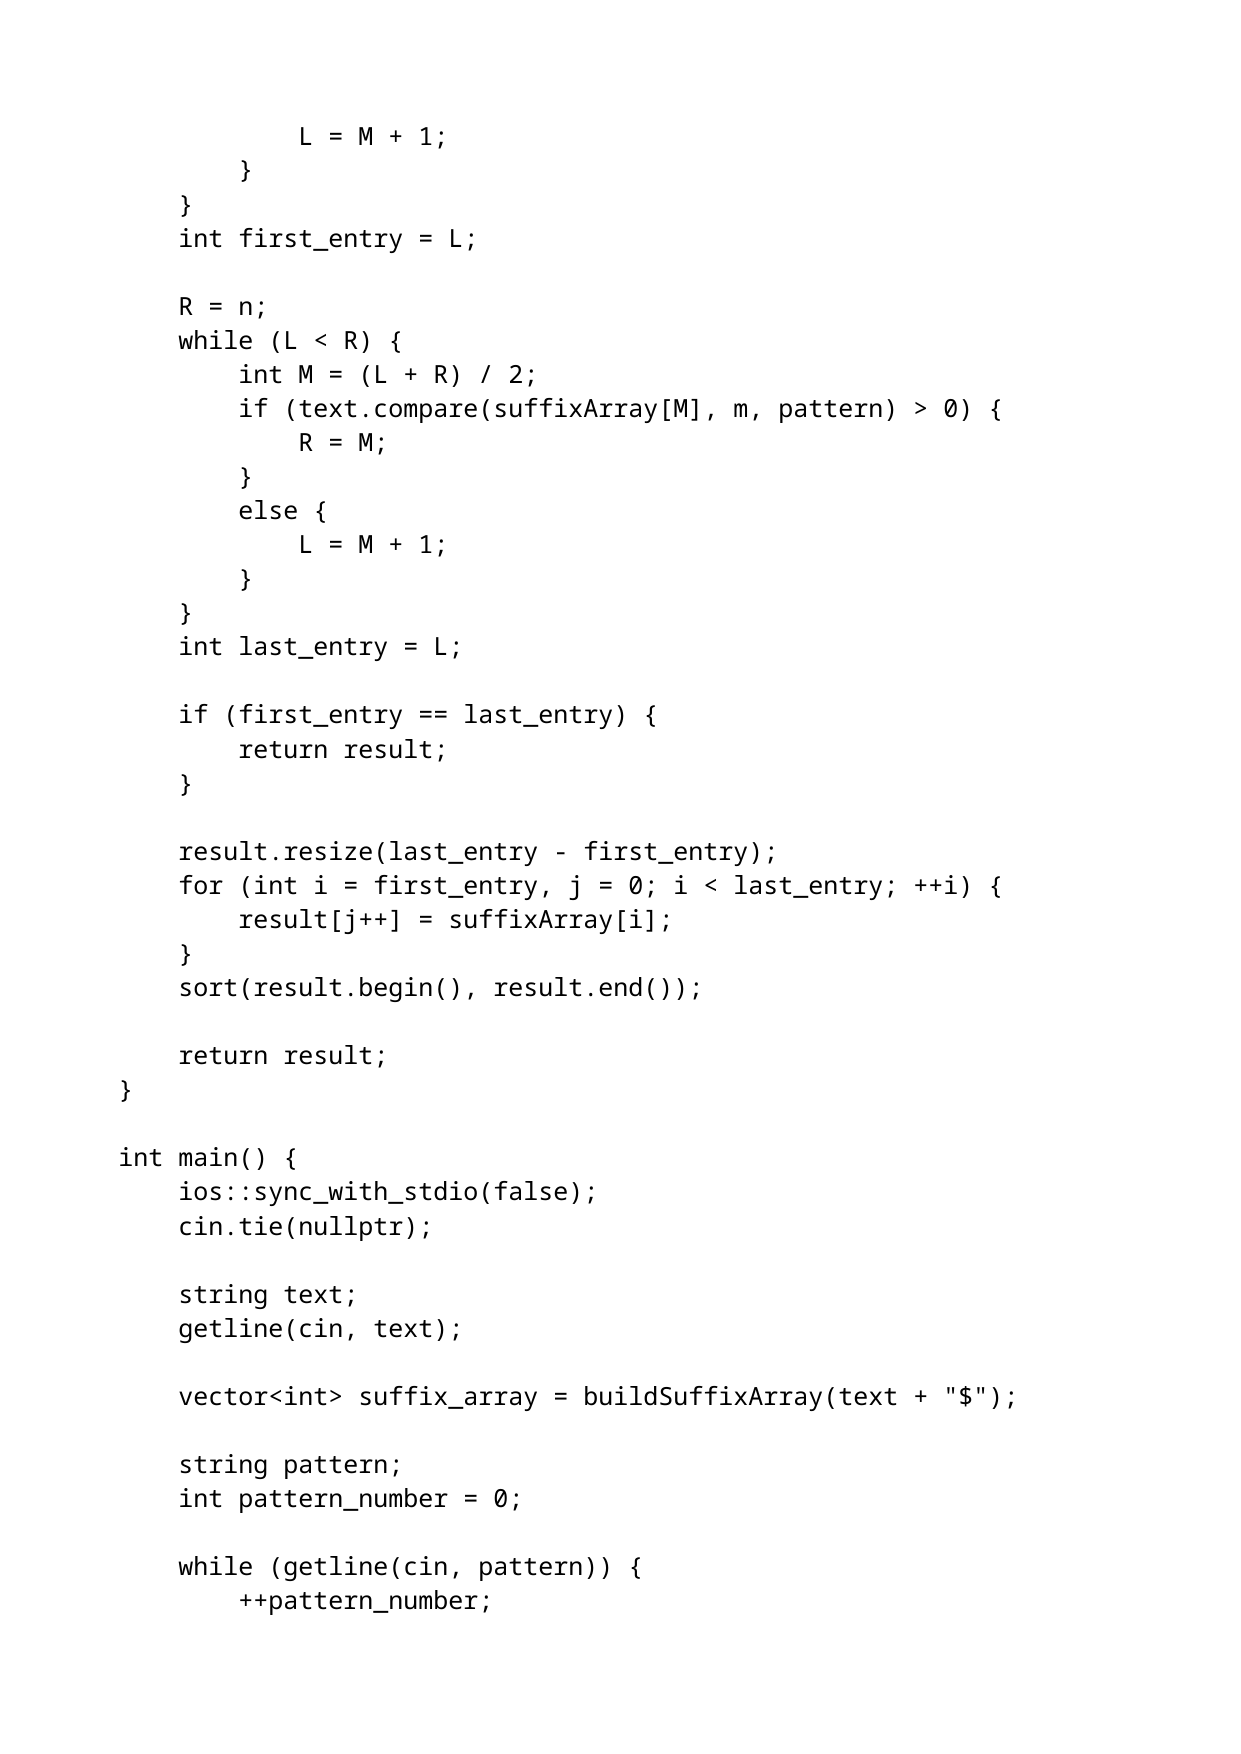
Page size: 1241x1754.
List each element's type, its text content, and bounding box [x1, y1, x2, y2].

text ++pattern_number; [118, 1583, 1122, 1617]
text return result; [118, 731, 1122, 765]
text ios::sync_with_stdio(false); [118, 1174, 1122, 1208]
text } [118, 1072, 1122, 1106]
text getline(cin, text); [118, 1310, 1122, 1344]
text string text; [118, 1276, 1122, 1310]
text sort(result.begin(), result.end()); [118, 970, 1122, 1004]
text } [118, 152, 1122, 186]
text result.resize(last_entry - first_entry); [118, 833, 1122, 867]
text } [118, 459, 1122, 493]
text while (L < R) { [118, 322, 1122, 357]
text } [118, 186, 1122, 220]
text int main() { [118, 1140, 1122, 1174]
text int pattern_number = 0; [118, 1481, 1122, 1515]
text } [118, 936, 1122, 970]
text } [118, 561, 1122, 595]
text R = n; [118, 288, 1122, 322]
text int last_entry = L; [118, 629, 1122, 663]
text int M = (L + R) / 2; [118, 357, 1122, 391]
text if (text.compare(suffixArray[M], m, pattern) > 0) { [118, 391, 1122, 425]
text cin.tie(nullptr); [118, 1208, 1122, 1242]
text string pattern; [118, 1447, 1122, 1481]
text for (int i = first_entry, j = 0; i < last_entry; ++i) { [118, 867, 1122, 902]
text if (first_entry == last_entry) { [118, 697, 1122, 731]
text } [118, 765, 1122, 799]
text else { [118, 493, 1122, 527]
text vector<int> suffix_array = buildSuffixArray(text + "$"); [118, 1378, 1122, 1412]
text int first_entry = L; [118, 220, 1122, 254]
text } [118, 595, 1122, 629]
text result[j++] = suffixArray[i]; [118, 902, 1122, 936]
text L = M + 1; [118, 527, 1122, 561]
text while (getline(cin, pattern)) { [118, 1549, 1122, 1583]
text R = M; [118, 425, 1122, 459]
text L = M + 1; [118, 118, 1122, 152]
text return result; [118, 1038, 1122, 1072]
